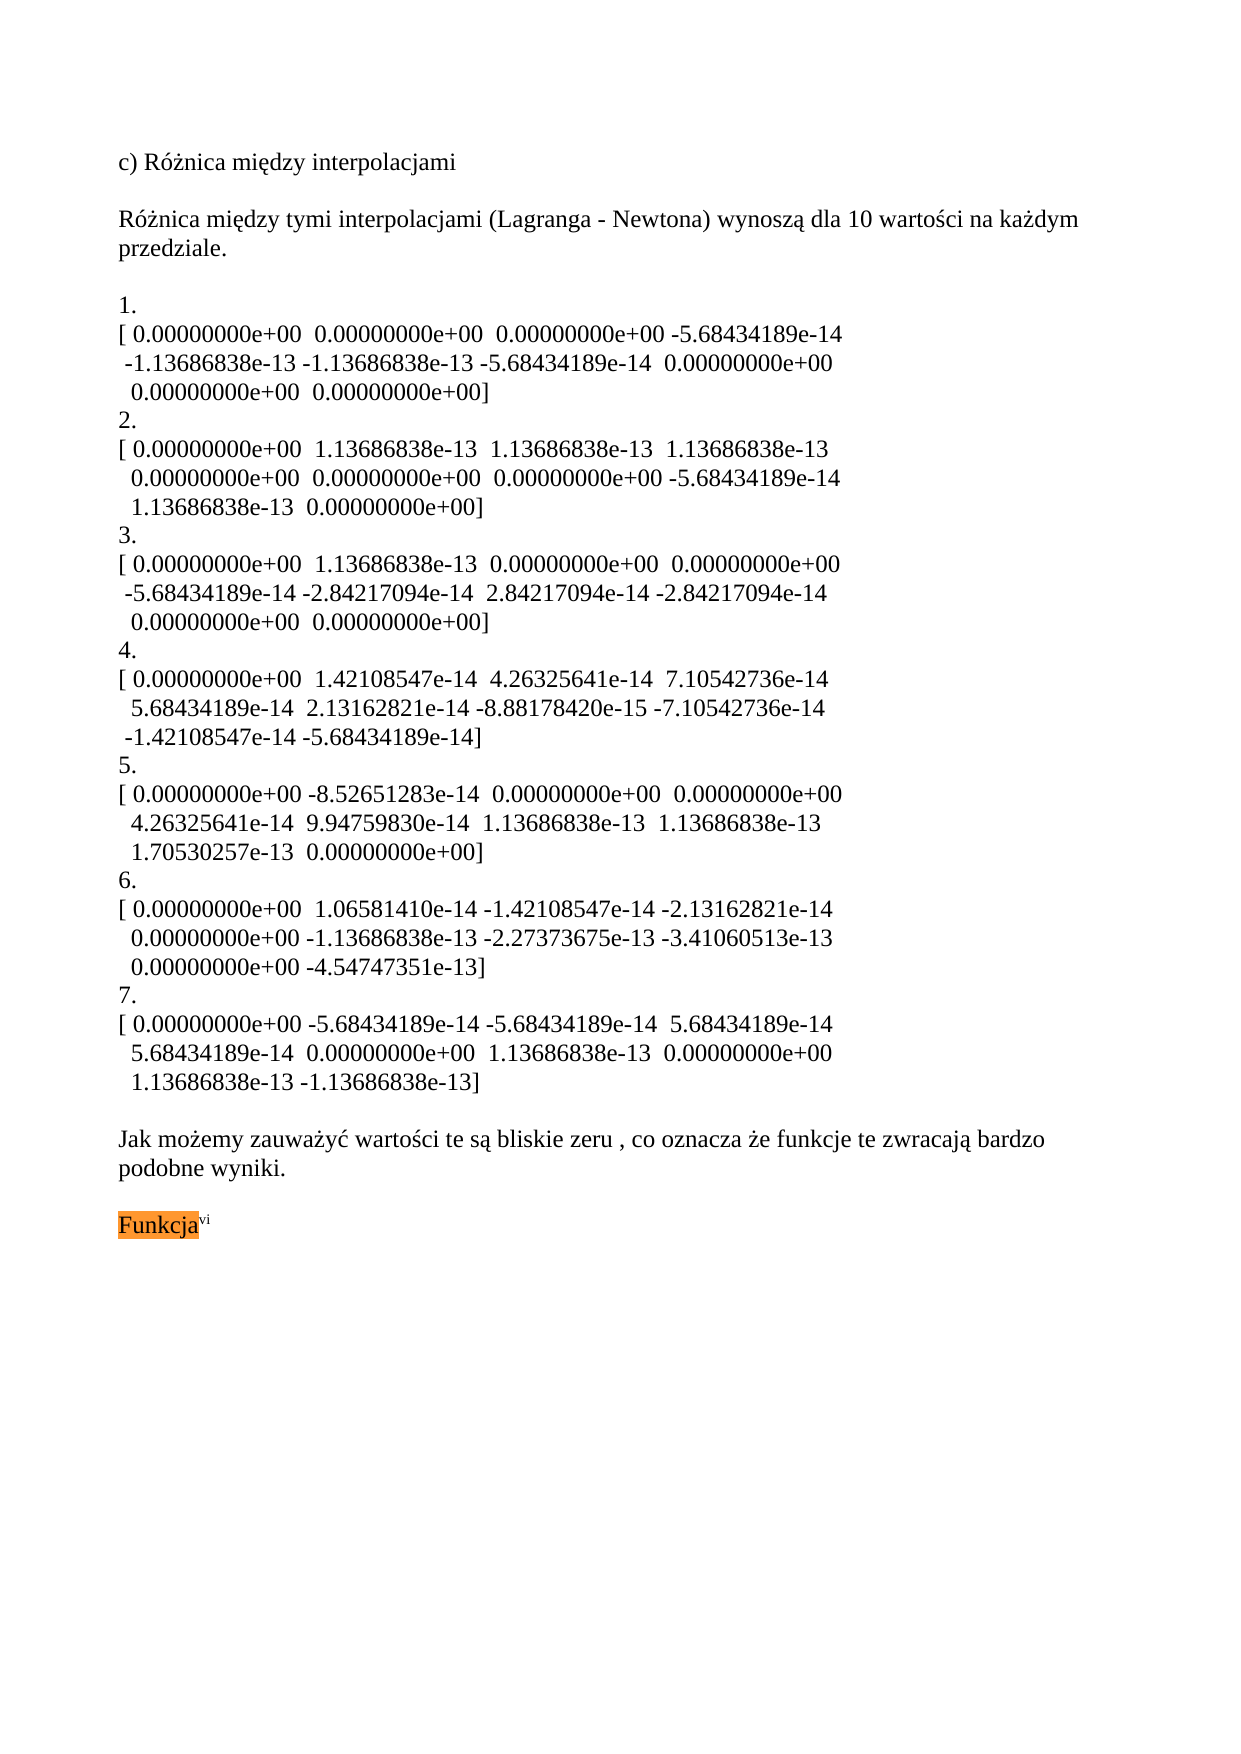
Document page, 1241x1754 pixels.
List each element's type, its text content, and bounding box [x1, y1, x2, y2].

text 1. [ 0.00000000e+00 0.00000000e+00 0.00000000e+00 -5.68434189e-14 [118, 262, 1122, 348]
text [ 0.00000000e+00 1.13686838e-13 1.13686838e-13 1.13686838e-13 [118, 434, 1122, 463]
text 1.13686838e-13 -1.13686838e-13] [118, 1067, 1122, 1096]
text 4.26325641e-14 9.94759830e-14 1.13686838e-13 1.13686838e-13 [118, 808, 1122, 837]
text -1.13686838e-13 -1.13686838e-13 -5.68434189e-14 0.00000000e+00 [118, 348, 1122, 377]
text 7. [118, 981, 1122, 1009]
text 0.00000000e+00 0.00000000e+00 0.00000000e+00 -5.68434189e-14 [118, 463, 1122, 492]
text 1.13686838e-13 0.00000000e+00] [118, 492, 1122, 521]
text c) Różnica między interpolacjami [118, 118, 1122, 176]
text 0.00000000e+00 0.00000000e+00] [118, 607, 1122, 636]
text 3. [118, 521, 1122, 549]
text [ 0.00000000e+00 1.06581410e-14 -1.42108547e-14 -2.13162821e-14 [118, 894, 1122, 923]
text -5.68434189e-14 -2.84217094e-14 2.84217094e-14 -2.84217094e-14 [118, 578, 1122, 607]
text 1.70530257e-13 0.00000000e+00] [118, 837, 1122, 866]
text [ 0.00000000e+00 1.13686838e-13 0.00000000e+00 0.00000000e+00 [118, 549, 1122, 578]
text 2. [118, 406, 1122, 434]
text Jak możemy zauważyć wartości te są bliskie zeru , co oznacza że funkcje te zwracają bardzo podobne wyniki. [118, 1124, 1122, 1182]
text Różnica między tymi interpolacjami (Lagranga - Newtona) wynoszą dla 10 wartości na każdym przedziale. [118, 176, 1122, 262]
text 0.00000000e+00 0.00000000e+00] [118, 377, 1122, 406]
text Funkcja [118, 1211, 1122, 1239]
text 0.00000000e+00 -4.54747351e-13] [118, 952, 1122, 981]
text [ 0.00000000e+00 -5.68434189e-14 -5.68434189e-14 5.68434189e-14 [118, 1009, 1122, 1038]
text 5. [118, 751, 1122, 779]
text 4. [118, 636, 1122, 664]
text 5.68434189e-14 0.00000000e+00 1.13686838e-13 0.00000000e+00 [118, 1038, 1122, 1067]
text 6. [118, 866, 1122, 894]
text [ 0.00000000e+00 -8.52651283e-14 0.00000000e+00 0.00000000e+00 [118, 779, 1122, 808]
text 0.00000000e+00 -1.13686838e-13 -2.27373675e-13 -3.41060513e-13 [118, 923, 1122, 952]
text [ 0.00000000e+00 1.42108547e-14 4.26325641e-14 7.10542736e-14 [118, 664, 1122, 693]
text 5.68434189e-14 2.13162821e-14 -8.88178420e-15 -7.10542736e-14 [118, 693, 1122, 722]
text -1.42108547e-14 -5.68434189e-14] [118, 722, 1122, 751]
